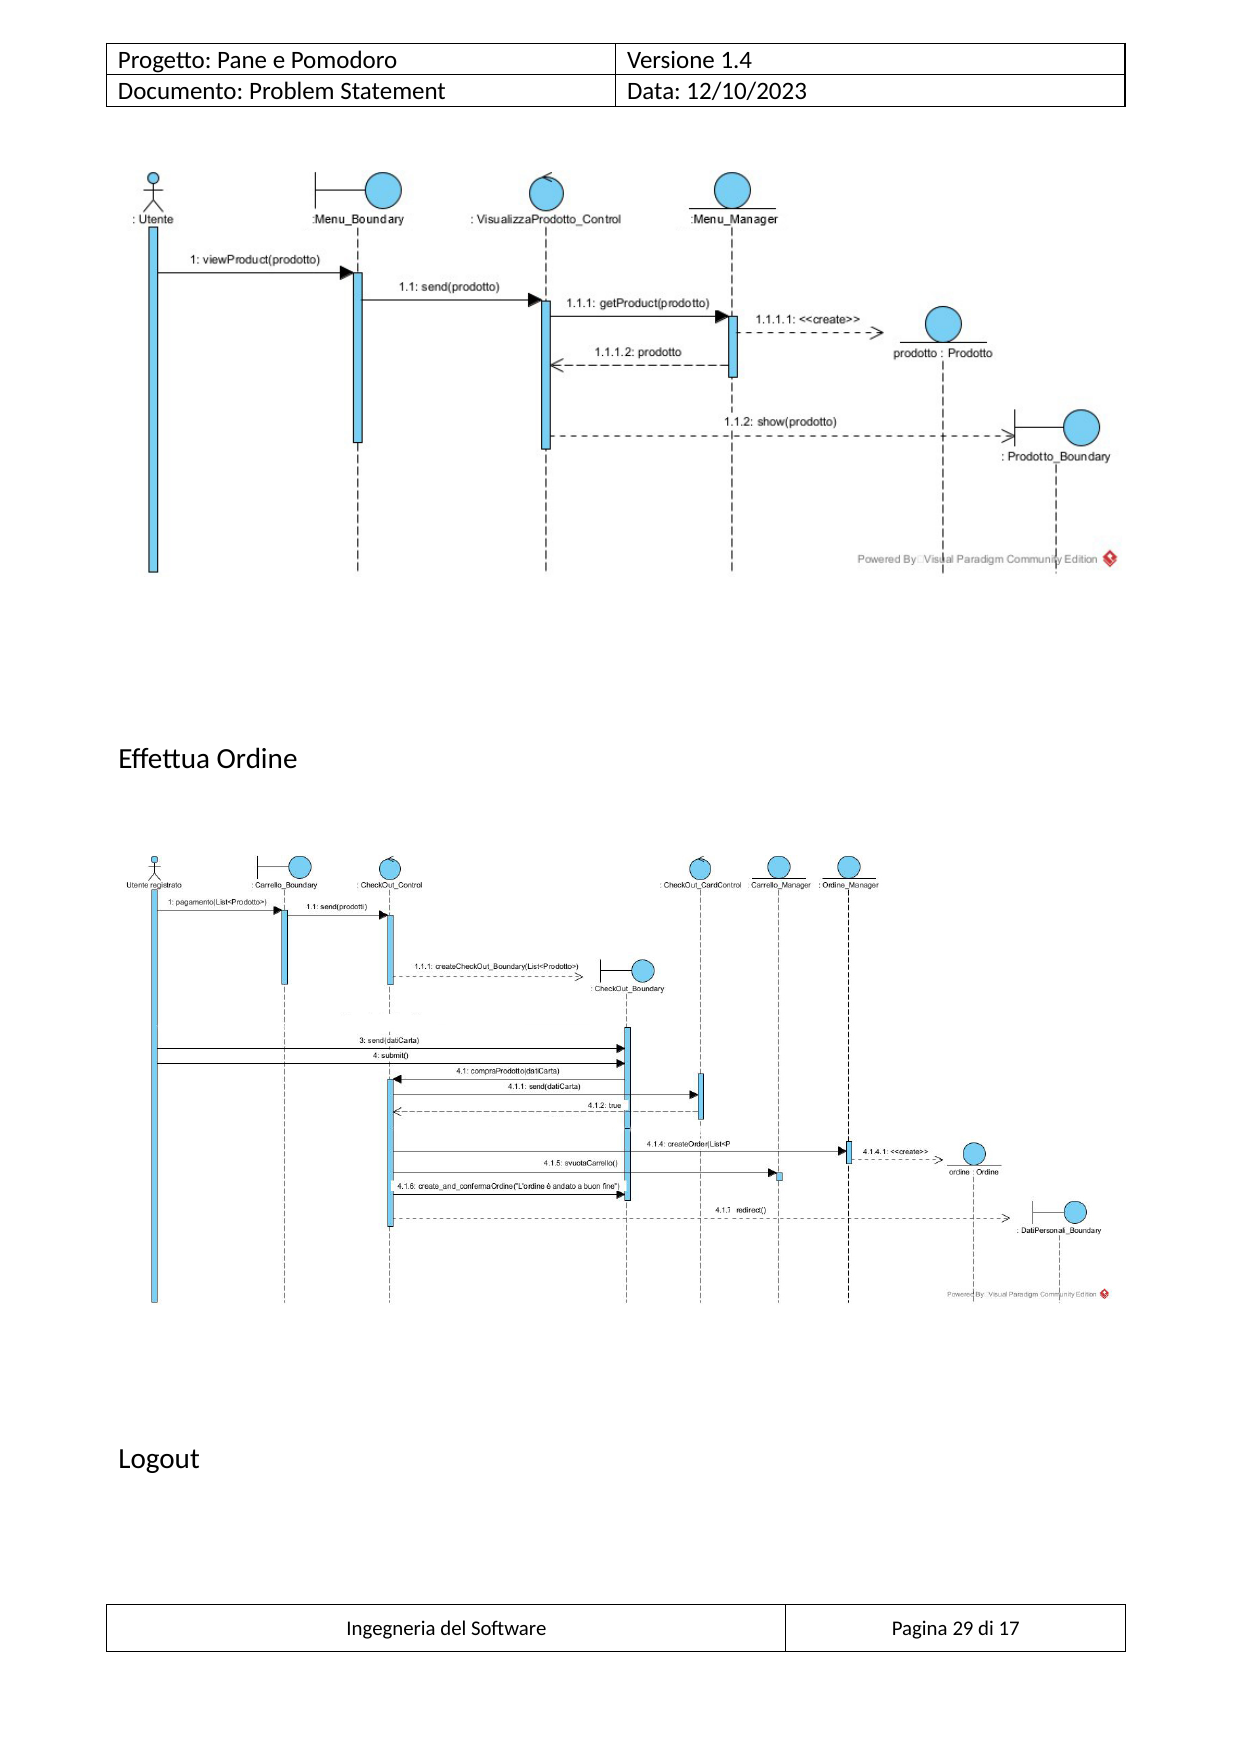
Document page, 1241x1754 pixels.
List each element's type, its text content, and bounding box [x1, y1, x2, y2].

picture [118, 170, 1123, 577]
text Effettua Ordine [118, 740, 1122, 776]
text Logout [118, 1440, 1122, 1476]
picture [118, 855, 1123, 1305]
